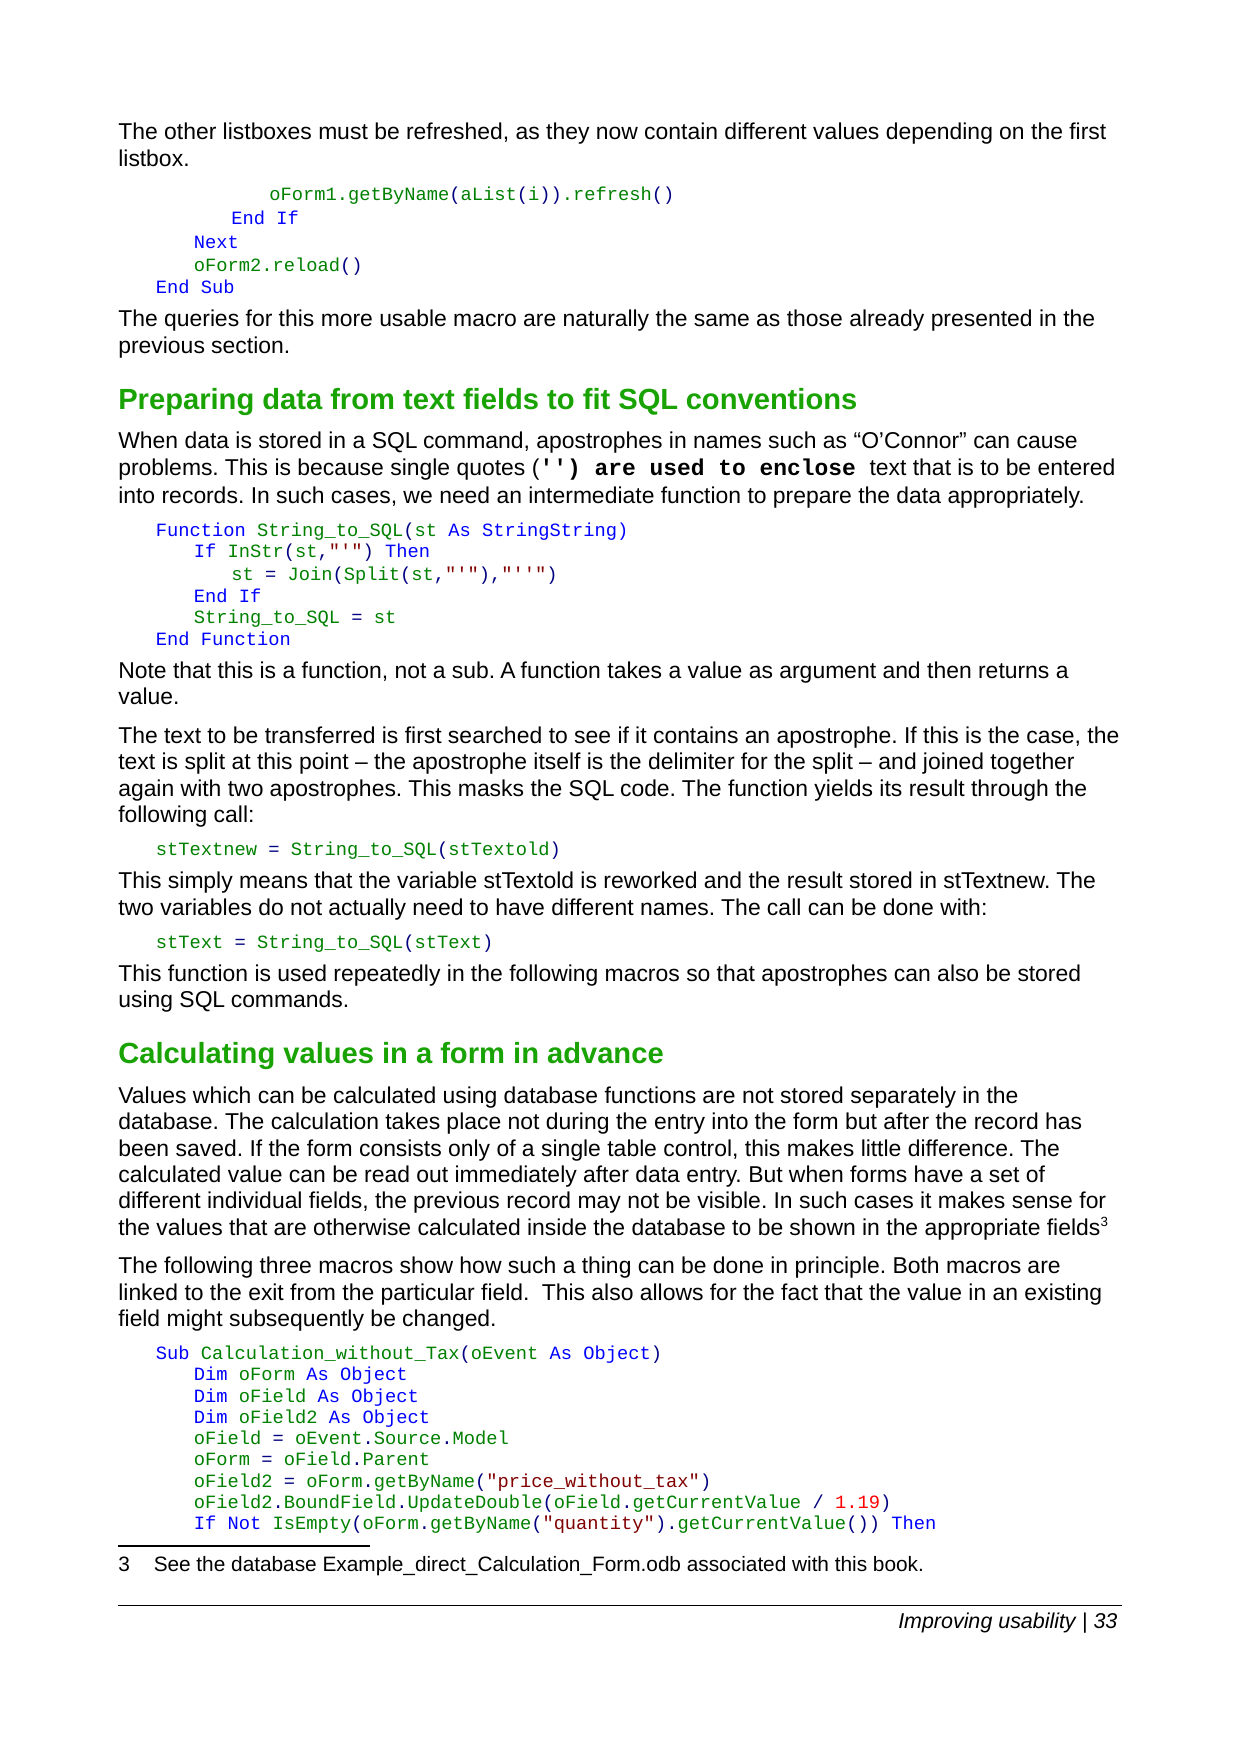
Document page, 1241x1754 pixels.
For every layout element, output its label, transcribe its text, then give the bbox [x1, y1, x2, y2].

text oField2 = oForm.getByName("price_without_tax") [156, 1471, 1122, 1493]
text oField = oEvent.Source.Model [156, 1429, 1122, 1450]
text Dim oField2 As Object [156, 1408, 1122, 1429]
text End Sub [156, 278, 1122, 299]
text When data is stored in a SQL command, apostrophes in names such as “O’Connor” can cause problems. This is because single quotes ('') are used to enclose text that is to be entered into records. In such cases, we need an intermediate function to prepare the data appropriately. [118, 427, 1122, 508]
text oForm1.getByName(aList(i)).refresh() [156, 183, 1122, 207]
text Dim oField As Object [156, 1386, 1122, 1408]
text stTextnew = String_to_SQL(stTextold) [156, 840, 1122, 861]
text oForm = oField.Parent [156, 1450, 1122, 1471]
text oForm2.reload() [156, 254, 1122, 278]
text Note that this is a function, not a sub. A function takes a value as argument and then returns a value. [118, 657, 1122, 709]
text End Function [156, 629, 1122, 651]
text If Not IsEmpty(oForm.getByName("quantity").getCurrentValue()) Then [156, 1514, 1122, 1535]
text String_to_SQL = st [156, 608, 1122, 629]
text End If [156, 587, 1122, 608]
text The text to be transferred is first searched to see if it contains an apostrophe. If this is the case, the text is split at this point – the apostrophe itself is the delimiter for the split – and joined together again with two apostrophes. This masks the SQL code. The function yields its result through the following call: [118, 722, 1122, 827]
text The following three macros show how such a thing can be done in principle. Both macros are linked to the exit from the particular field. This also allows for the fact that the value in an existing field might subsequently be changed. [118, 1252, 1122, 1331]
text st = Join(Split(st,"'"),"''") [156, 563, 1122, 587]
text End If [156, 207, 1122, 231]
text The queries for this more usable macro are naturally the same as those already presented in the previous section. [118, 305, 1122, 358]
text oField2.BoundField.UpdateDouble(oField.getCurrentValue / 1.19) [156, 1493, 1122, 1514]
text See the database Example_direct_Calculation_Form.odb associated with this book. [118, 1552, 1122, 1576]
text The other listboxes must be refreshed, as they now contain different values depending on the first listbox. [118, 118, 1122, 171]
text This function is used repeatedly in the following macros so that apostrophes can also be stored using SQL commands. [118, 960, 1122, 1013]
text Values which can be calculated using database functions are not stored separately in the database. The calculation takes place not during the entry into the form but after the record has been saved. If the form consists only of a single table control, this makes little difference. The calculated value can be read out immediately after data entry. But when forms have a set of different individual fields, the previous record may not be visible. In such cases it makes sense for the values that are otherwise calculated inside the database to be shown in the appropriate fields [118, 1082, 1122, 1240]
text Function String_to_SQL(st As StringString) [156, 521, 1122, 542]
text Dim oForm As Object [156, 1365, 1122, 1386]
text stText = String_to_SQL(stText) [156, 933, 1122, 954]
subtitle Calculating values in a form in advance [118, 1036, 1122, 1070]
subtitle Preparing data from text fields to fit SQL conventions [118, 382, 1122, 415]
text Next [156, 231, 1122, 254]
text This simply means that the variable stTextold is reworked and the result stored in stTextnew. The two variables do not actually need to have different names. The call can be done with: [118, 867, 1122, 920]
text If InStr(st,"'") Then [156, 542, 1122, 563]
text Sub Calculation_without_Tax(oEvent As Object) [156, 1344, 1122, 1365]
